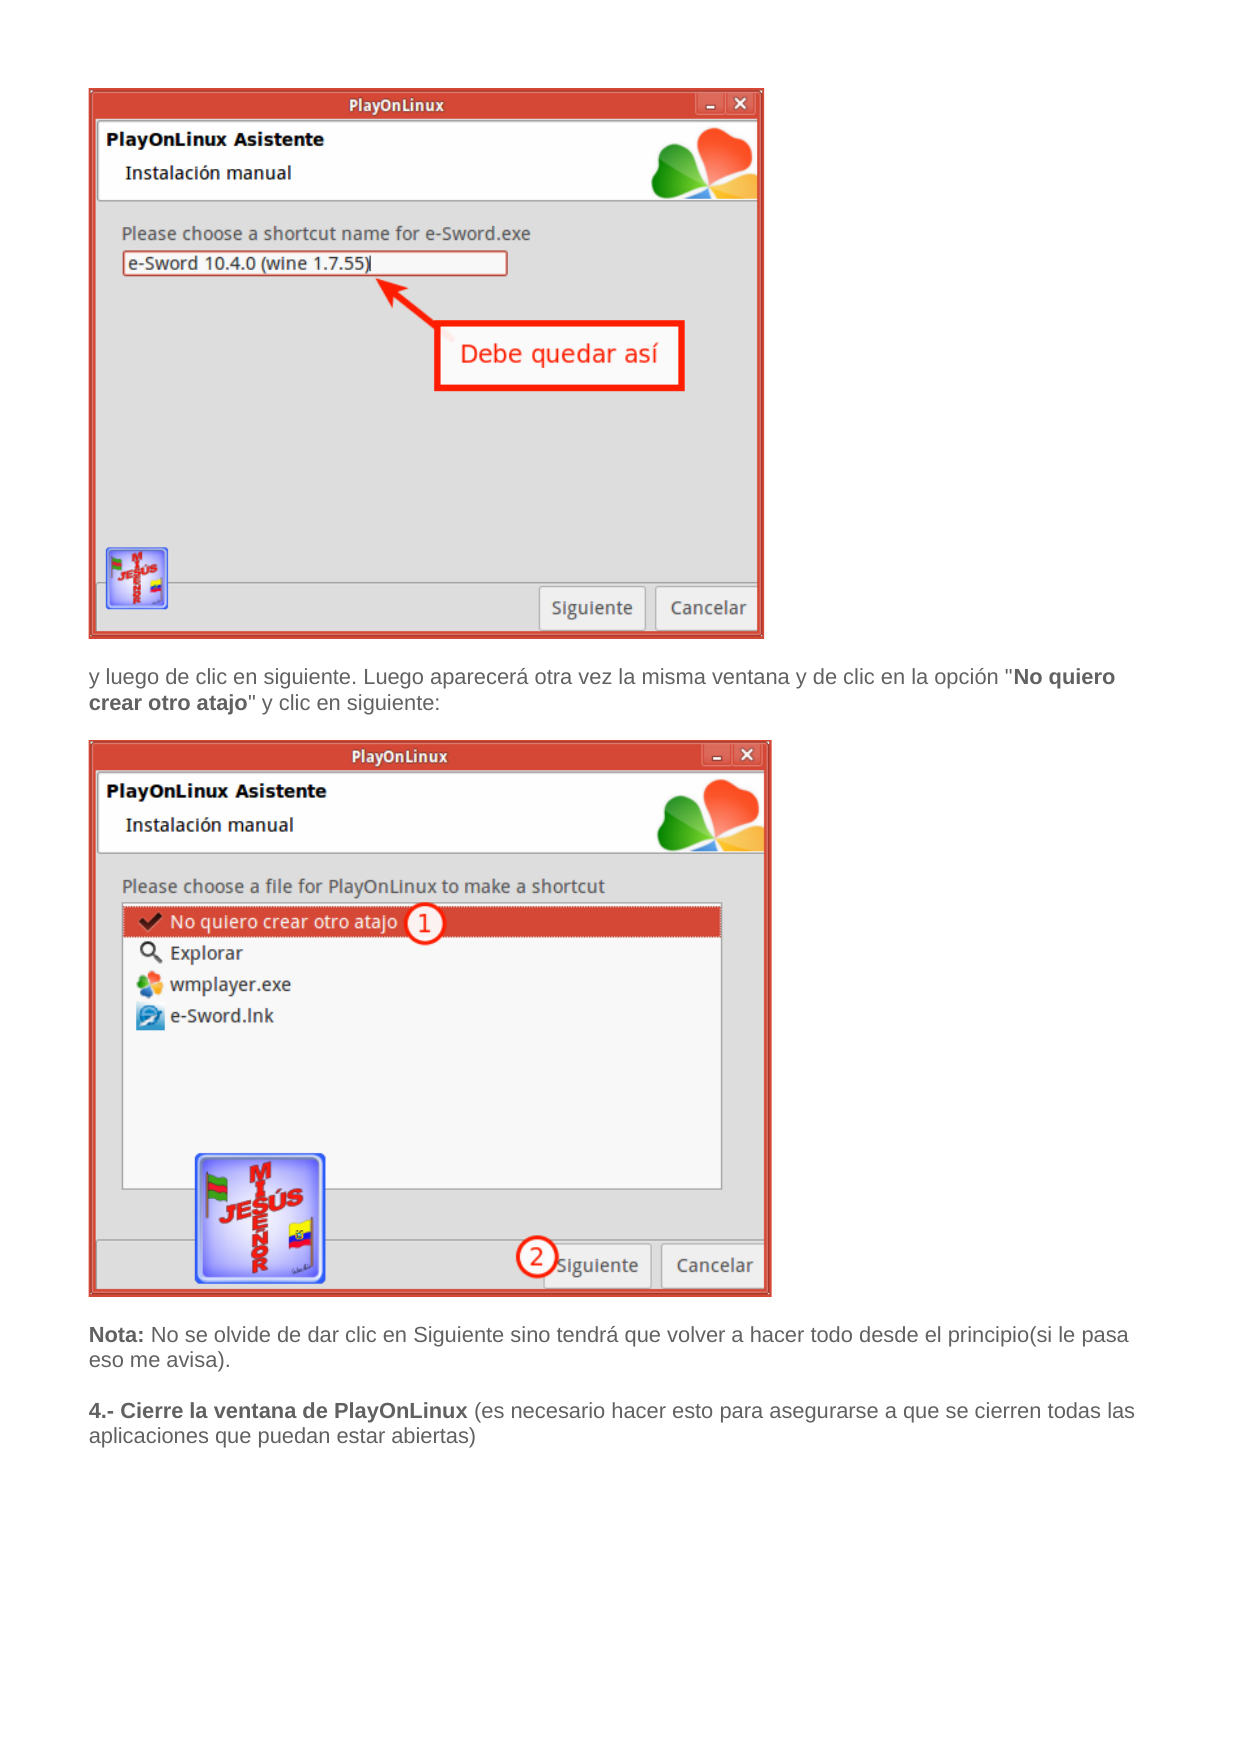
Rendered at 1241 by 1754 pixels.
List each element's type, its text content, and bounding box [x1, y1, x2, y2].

text y luego de clic en siguiente. Luego aparecerá otra vez la misma ventana y de clic en la opción "No quiero crear otro atajo" y clic en siguiente: Nota: No se olvide de dar clic en Siguiente sino tendrá que volver a hacer todo desde el principio(si le pasa eso me avisa). 4.- Cierre la ventana de PlayOnLinux (es necesario hacer esto para asegurarse a que se cierren todas las aplicaciones que puedan estar abiertas) [88, 88, 1152, 1473]
picture [88, 740, 772, 1297]
picture [88, 88, 765, 639]
